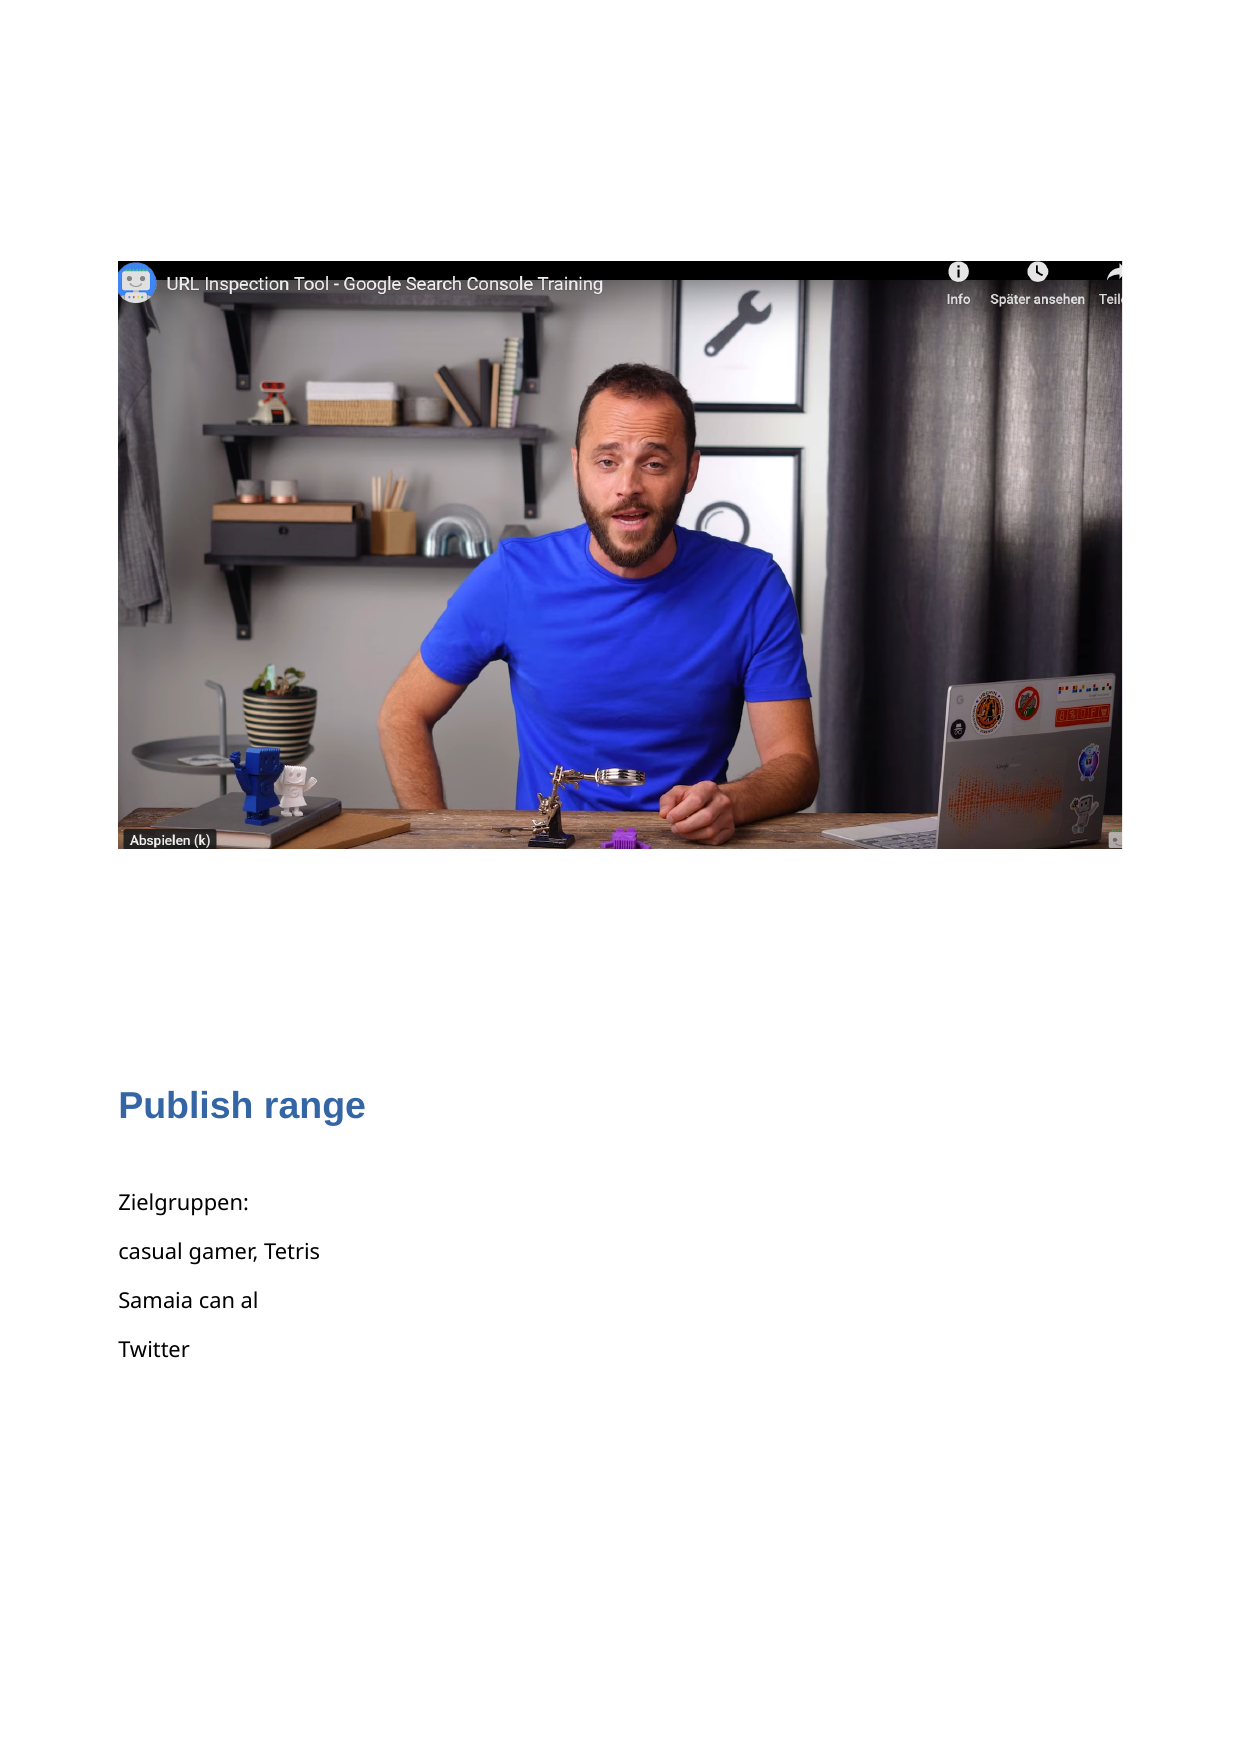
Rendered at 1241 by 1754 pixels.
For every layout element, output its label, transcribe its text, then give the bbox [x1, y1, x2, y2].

text Samaia can al [118, 1285, 1122, 1314]
subtitle Publish range [118, 1083, 1122, 1126]
text casual gamer, Tetris [118, 1236, 1122, 1266]
picture [118, 261, 1123, 849]
text Twitter [118, 1333, 1122, 1363]
text Zielgruppen: [118, 1187, 1122, 1217]
